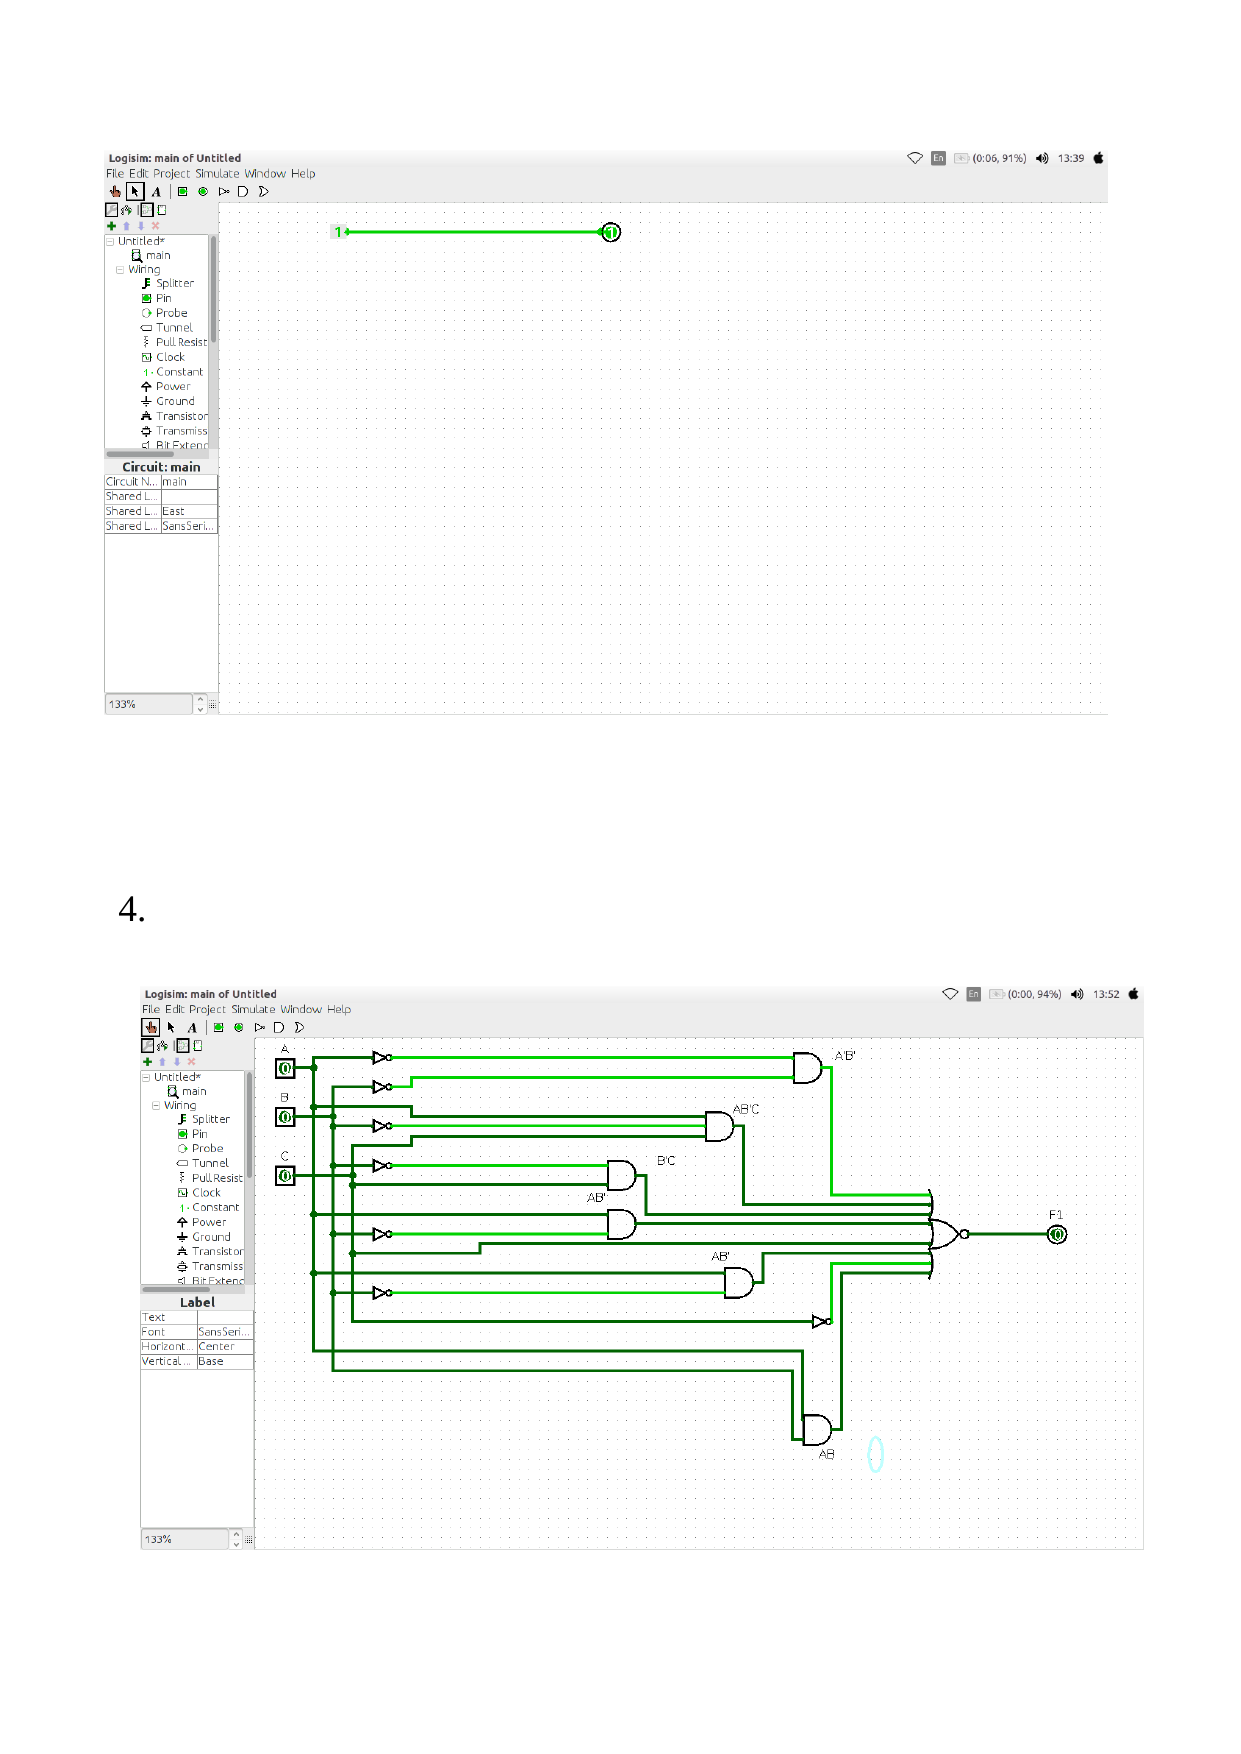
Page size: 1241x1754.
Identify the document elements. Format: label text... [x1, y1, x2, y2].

picture [140, 985, 1144, 1550]
picture [104, 149, 1108, 715]
text 4. [118, 887, 1122, 930]
